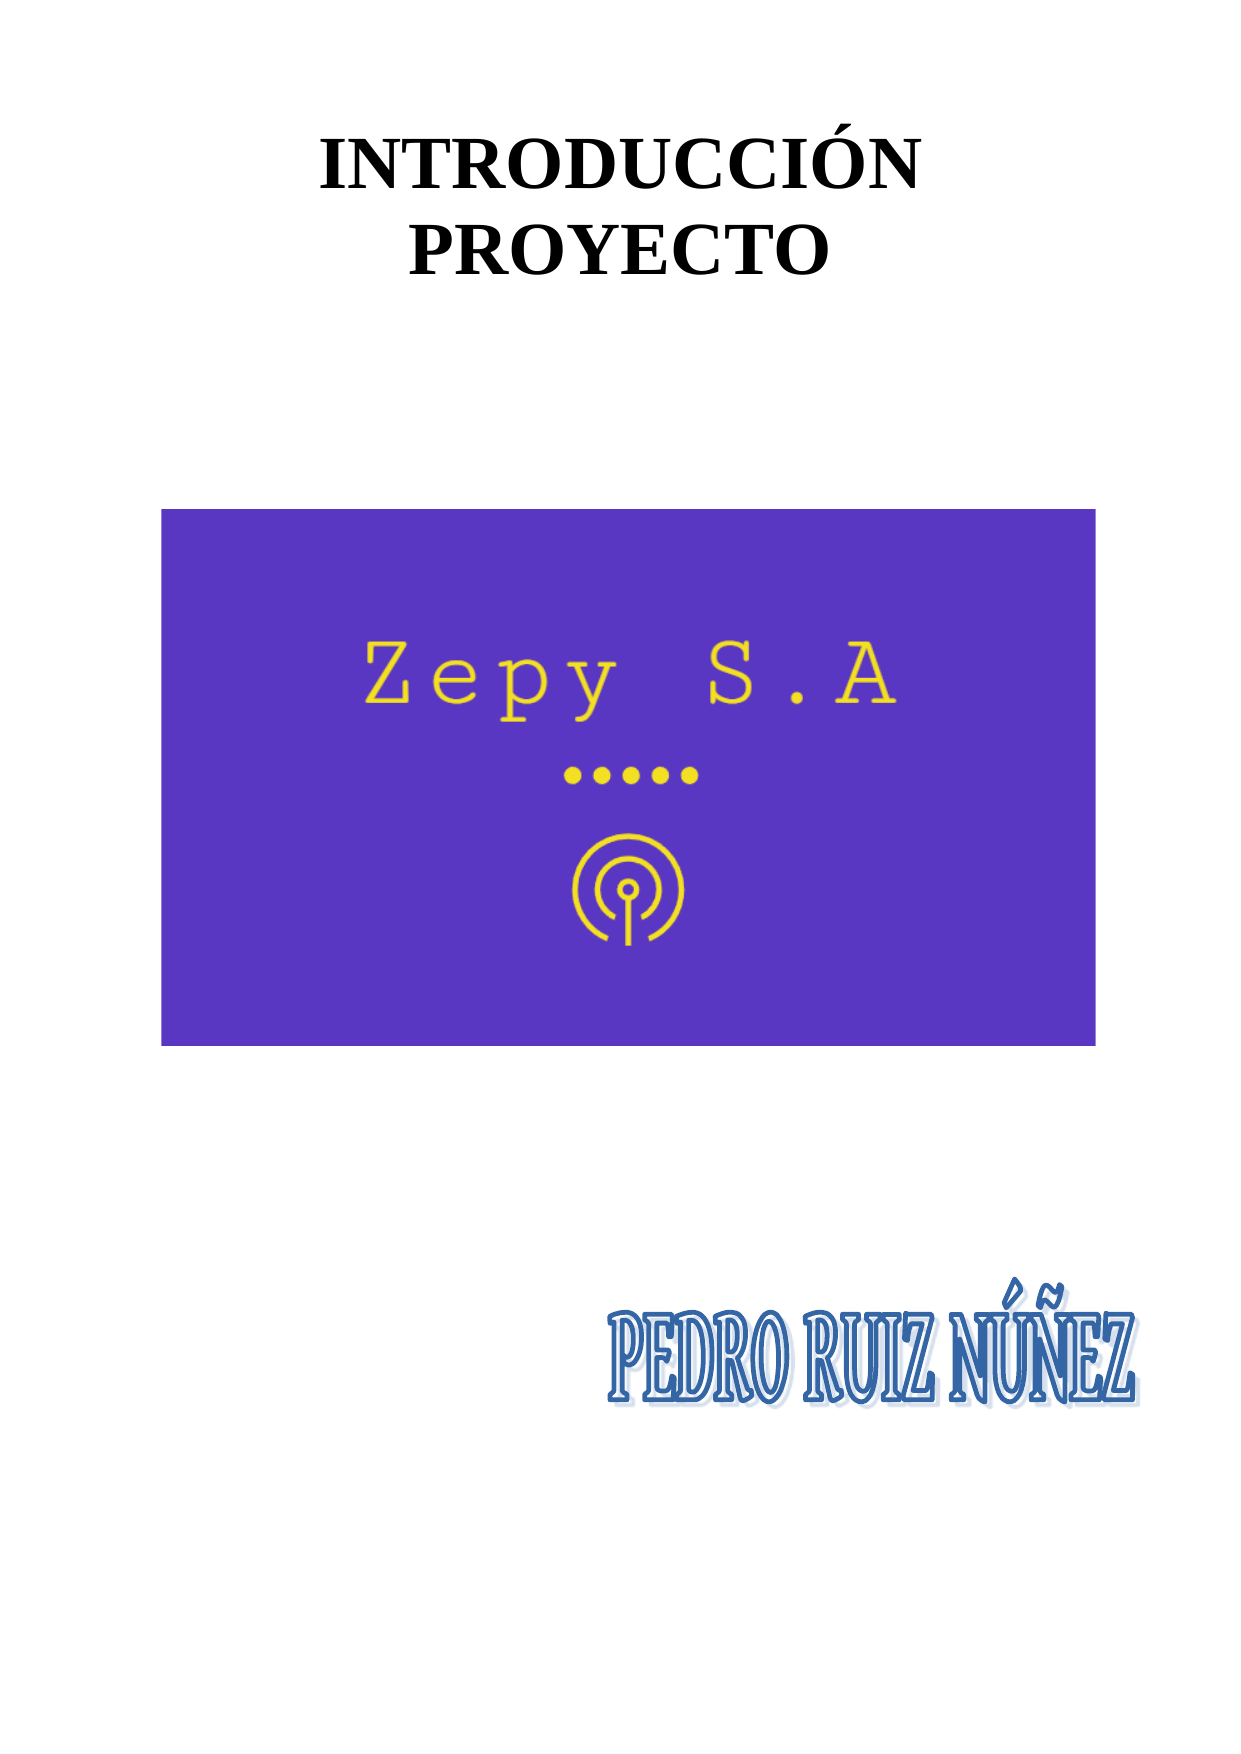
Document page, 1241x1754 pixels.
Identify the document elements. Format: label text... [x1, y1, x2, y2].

picture [161, 509, 1097, 1046]
text INTRODUCCIÓN PROYECTO [118, 118, 1122, 291]
